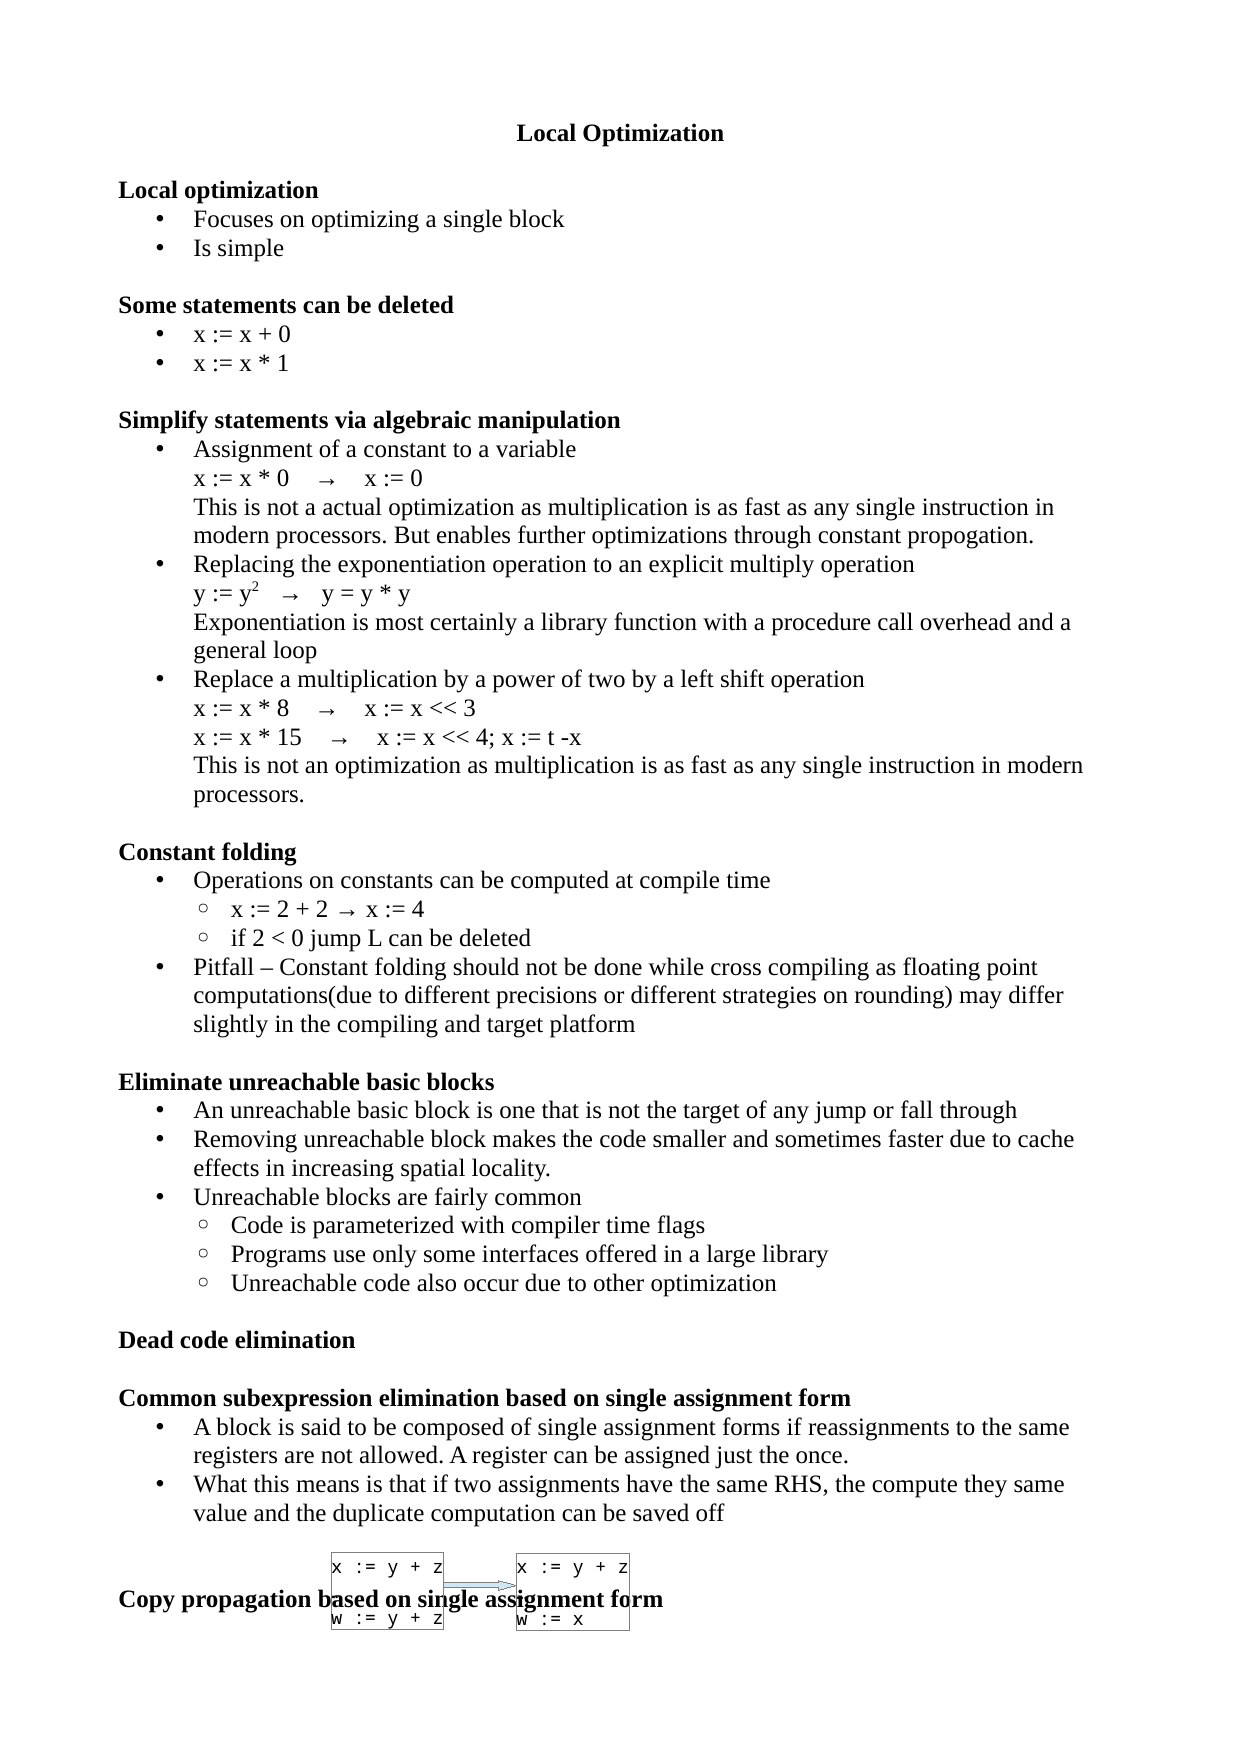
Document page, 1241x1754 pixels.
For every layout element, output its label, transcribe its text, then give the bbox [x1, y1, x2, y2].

list x := x * 15 → x := x << 4; x := t -x [156, 722, 1122, 751]
text Common subexpression elimination based on single assignment form [118, 1383, 1122, 1412]
list Is simple [156, 233, 1122, 262]
text Copy propagation based on single assignment form [517, 1584, 629, 1613]
text Copy propagation based on single assignment form [444, 1586, 516, 1613]
list Programs use only some interfaces offered in a large library [193, 1239, 1122, 1268]
text Simplify statements via algebraic manipulation [118, 406, 1122, 434]
list Code is parameterized with compiler time flags [193, 1211, 1122, 1239]
list x := x * 0 → x := 0 [156, 463, 1122, 492]
list x := x * 1 [156, 348, 1122, 377]
list x := x + 0 [156, 319, 1122, 348]
text Local optimization [118, 176, 1122, 204]
list What this means is that if two assignments have the same RHS, the compute they same value and the duplicate computation can be saved off [156, 1469, 1122, 1527]
text Dead code elimination [118, 1326, 1122, 1354]
list Replacing the exponentiation operation to an explicit multiply operation [156, 549, 1122, 578]
list Operations on constants can be computed at compile time [156, 866, 1122, 894]
list x := x * 8 → x := x << 3 [156, 693, 1122, 722]
list Replace a multiplication by a power of two by a left shift operation [156, 664, 1122, 693]
list y := y2 → y = y * y [156, 578, 1122, 607]
text Copy propagation based on single assignment form [332, 1584, 443, 1613]
list Assignment of a constant to a variable [156, 434, 1122, 463]
text Eliminate unreachable basic blocks [118, 1067, 1122, 1096]
list An unreachable basic block is one that is not the target of any jump or fall through [156, 1096, 1122, 1124]
list Unreachable blocks are fairly common [156, 1182, 1122, 1211]
list Focuses on optimizing a single block [156, 204, 1122, 233]
list This is not an optimization as multiplication is as fast as any single instruction in modern processors. [156, 751, 1122, 808]
text Copy propagation based on single assignment form [118, 1584, 331, 1613]
list A block is said to be composed of single assignment forms if reassignments to the same registers are not allowed. A register can be assigned just the once. [156, 1412, 1122, 1469]
list Exponentiation is most certainly a library function with a procedure call overhead and a general loop [156, 607, 1122, 664]
text Some statements can be deleted [118, 291, 1122, 319]
list if 2 < 0 jump L can be deleted [193, 923, 1122, 952]
list Removing unreachable block makes the code smaller and sometimes faster due to cache effects in increasing spatial locality. [156, 1124, 1122, 1182]
list This is not a actual optimization as multiplication is as fast as any single instruction in modern processors. But enables further optimizations through constant propogation. [156, 492, 1122, 549]
list x := 2 + 2 → x := 4 [193, 894, 1122, 923]
text Local Optimization [118, 118, 1122, 147]
list Unreachable code also occur due to other optimization [193, 1268, 1122, 1297]
text Copy propagation based on single assignment form [630, 1584, 1122, 1613]
list Pitfall – Constant folding should not be done while cross compiling as floating point computations(due to different precisions or different strategies on rounding) may differ slightly in the compiling and target platform [156, 952, 1122, 1038]
text Constant folding [118, 837, 1122, 866]
